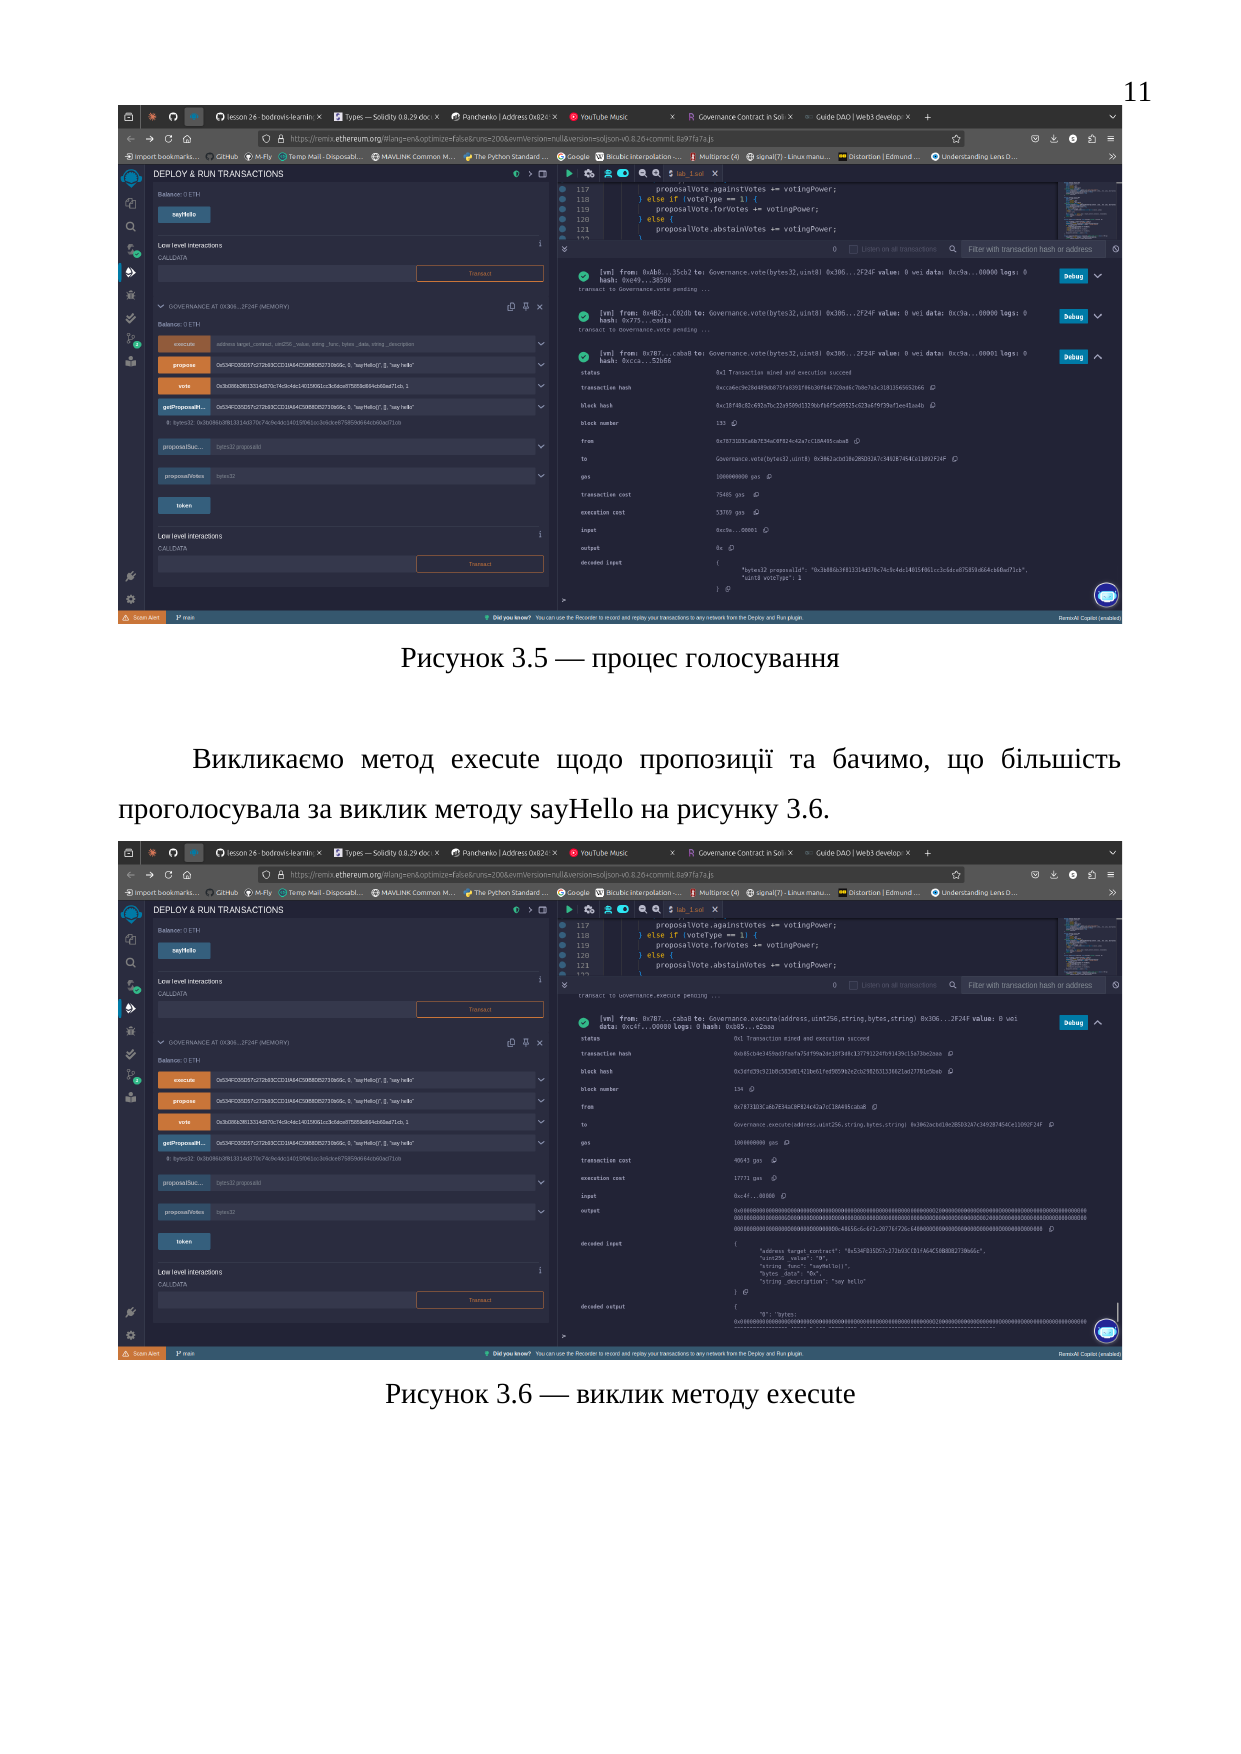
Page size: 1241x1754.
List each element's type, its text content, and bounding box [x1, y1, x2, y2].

text Викликаємо метод execute щодо пропозиції та бачимо, що більшість проголосувала за виклик методу sayHello на рисунку 3.6. [118, 741, 1122, 824]
text Рисунок 3.5 — процес голосування [118, 624, 1122, 674]
text Рисунок 3.6 — виклик методу execute [118, 1360, 1122, 1410]
picture [118, 105, 1123, 624]
picture [118, 841, 1123, 1360]
